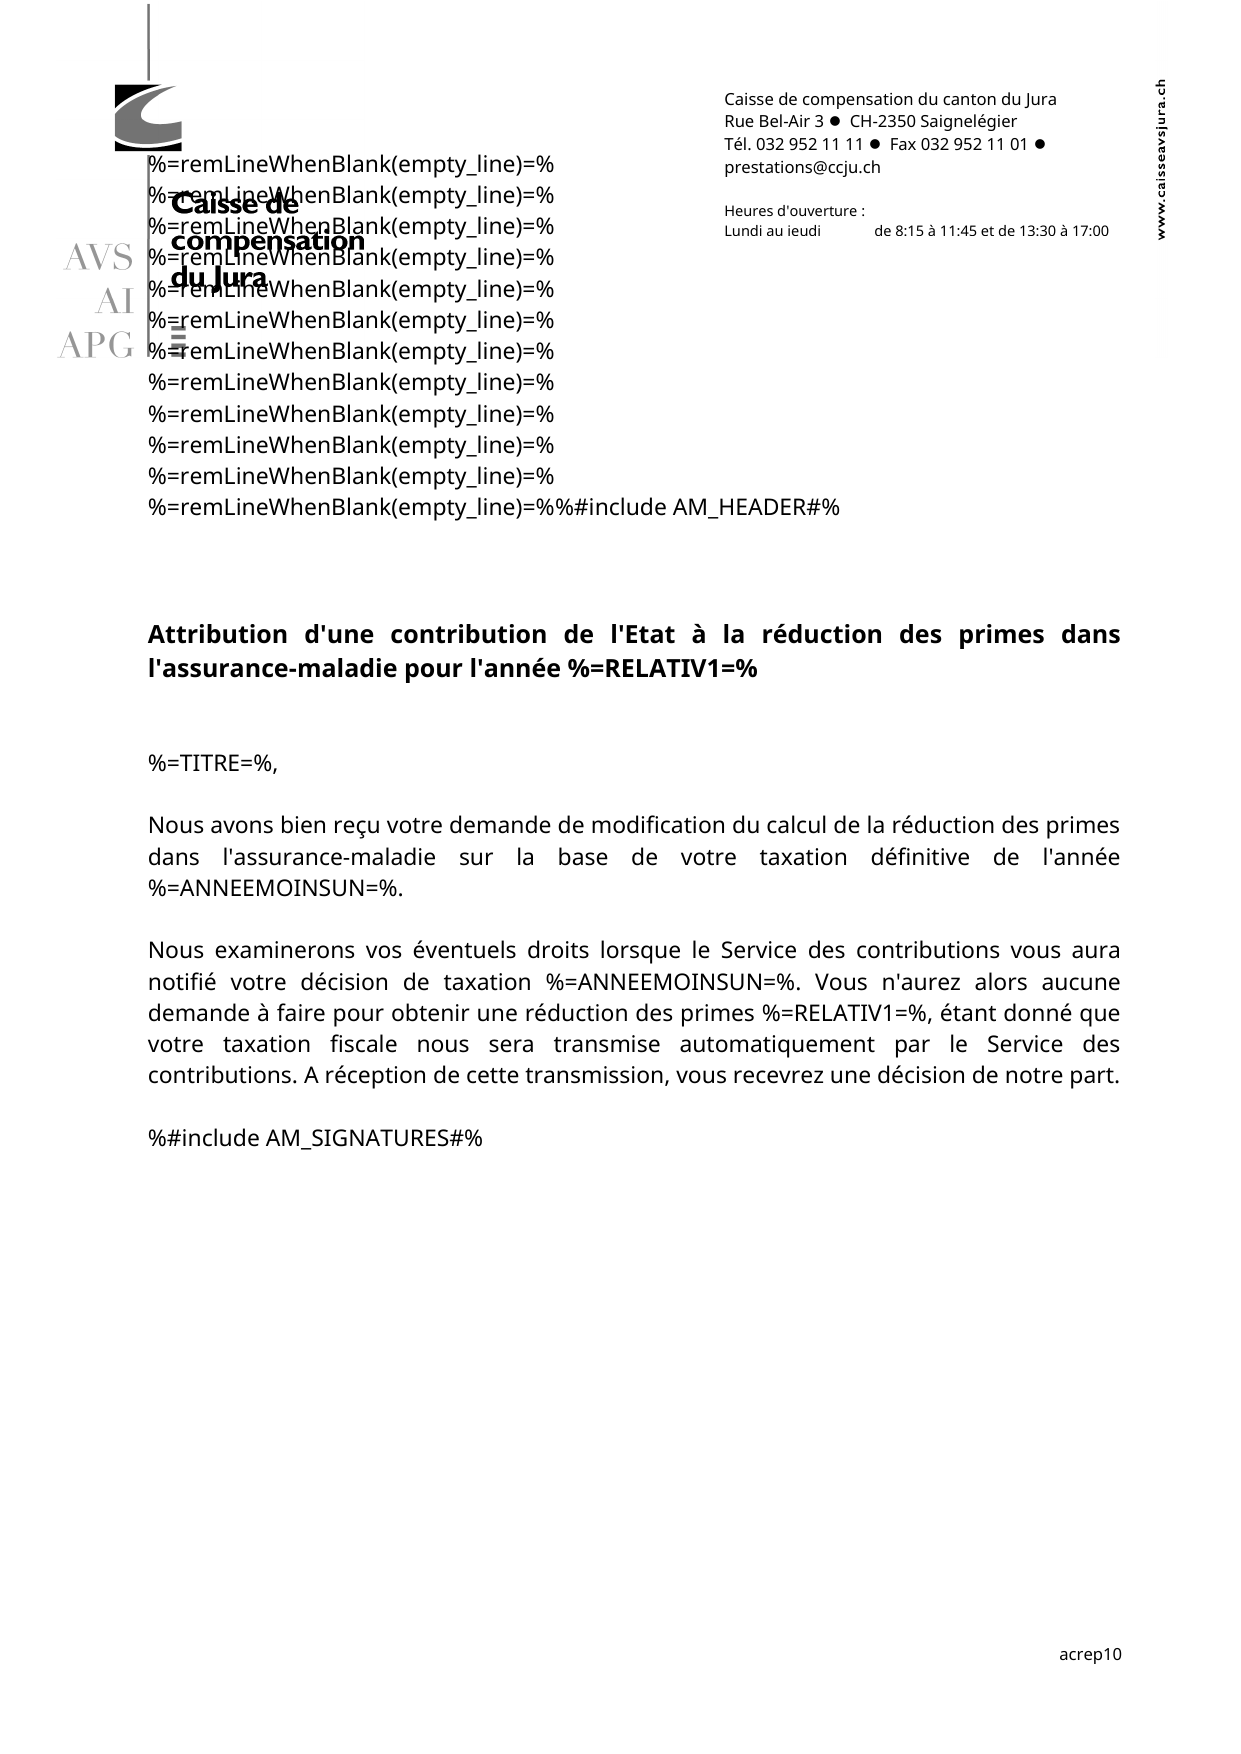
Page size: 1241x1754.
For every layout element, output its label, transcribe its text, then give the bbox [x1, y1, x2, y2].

picture [335, 351, 342, 357]
text %=remLineWhenBlank(empty_line)=% [366, 273, 1122, 304]
picture [294, 348, 300, 358]
text Attribution d'une contribution de l'Etat à la réduction des primes dans l'assurance‑maladie pour l'année %=RELATIV1=% [148, 616, 1122, 684]
text Nous avons bien reçu votre demande de modification du calcul de la réduction des primes dans l'assurance-maladie sur la base de votre taxation définitive de l'année %=ANNEEMOINSUN=%. [148, 809, 1122, 903]
text %=remLineWhenBlank(empty_line)=% [366, 241, 1122, 273]
text %=remLineWhenBlank(empty_line)=% [148, 398, 1122, 429]
text %=remLineWhenBlank(empty_line)=% [148, 429, 1122, 460]
text %#include AM_SIGNATURES#% [148, 1122, 1122, 1153]
text %=remLineWhenBlank(empty_line)=% [366, 210, 683, 241]
picture [321, 348, 327, 358]
text %=remLineWhenBlank(empty_line)=% [148, 460, 1122, 491]
picture [1155, 1, 1168, 358]
picture [245, 348, 251, 358]
picture [214, 348, 220, 358]
text %=remLineWhenBlank(empty_line)=% [148, 335, 1122, 366]
picture [335, 344, 342, 350]
text %=remLineWhenBlank(empty_line)=% [366, 179, 683, 210]
text %=remLineWhenBlank(empty_line)=% [366, 304, 1122, 335]
text Nous examinerons vos éventuels droits lorsque le Service des contributions vous aura notifié votre décision de taxation %=ANNEEMOINSUN=%. Vous n'aurez alors aucune demande à faire pour obtenir une réduction des primes %=RELATIV1=%, étant donné que votre taxation fiscale nous sera transmise automatiquement par le Service des contributions. A réception de cette transmission, vous recevrez une décision de notre part. [148, 934, 1122, 1091]
text %=TITRE=%, [148, 747, 1122, 778]
picture [275, 346, 282, 358]
text %=remLineWhenBlank(empty_line)=% [366, 148, 683, 179]
text %=remLineWhenBlank(empty_line)=%%#include AM_HEADER#% [148, 491, 1122, 523]
picture [56, 1, 365, 358]
text %=remLineWhenBlank(empty_line)=% [148, 366, 1122, 398]
picture [206, 348, 212, 358]
